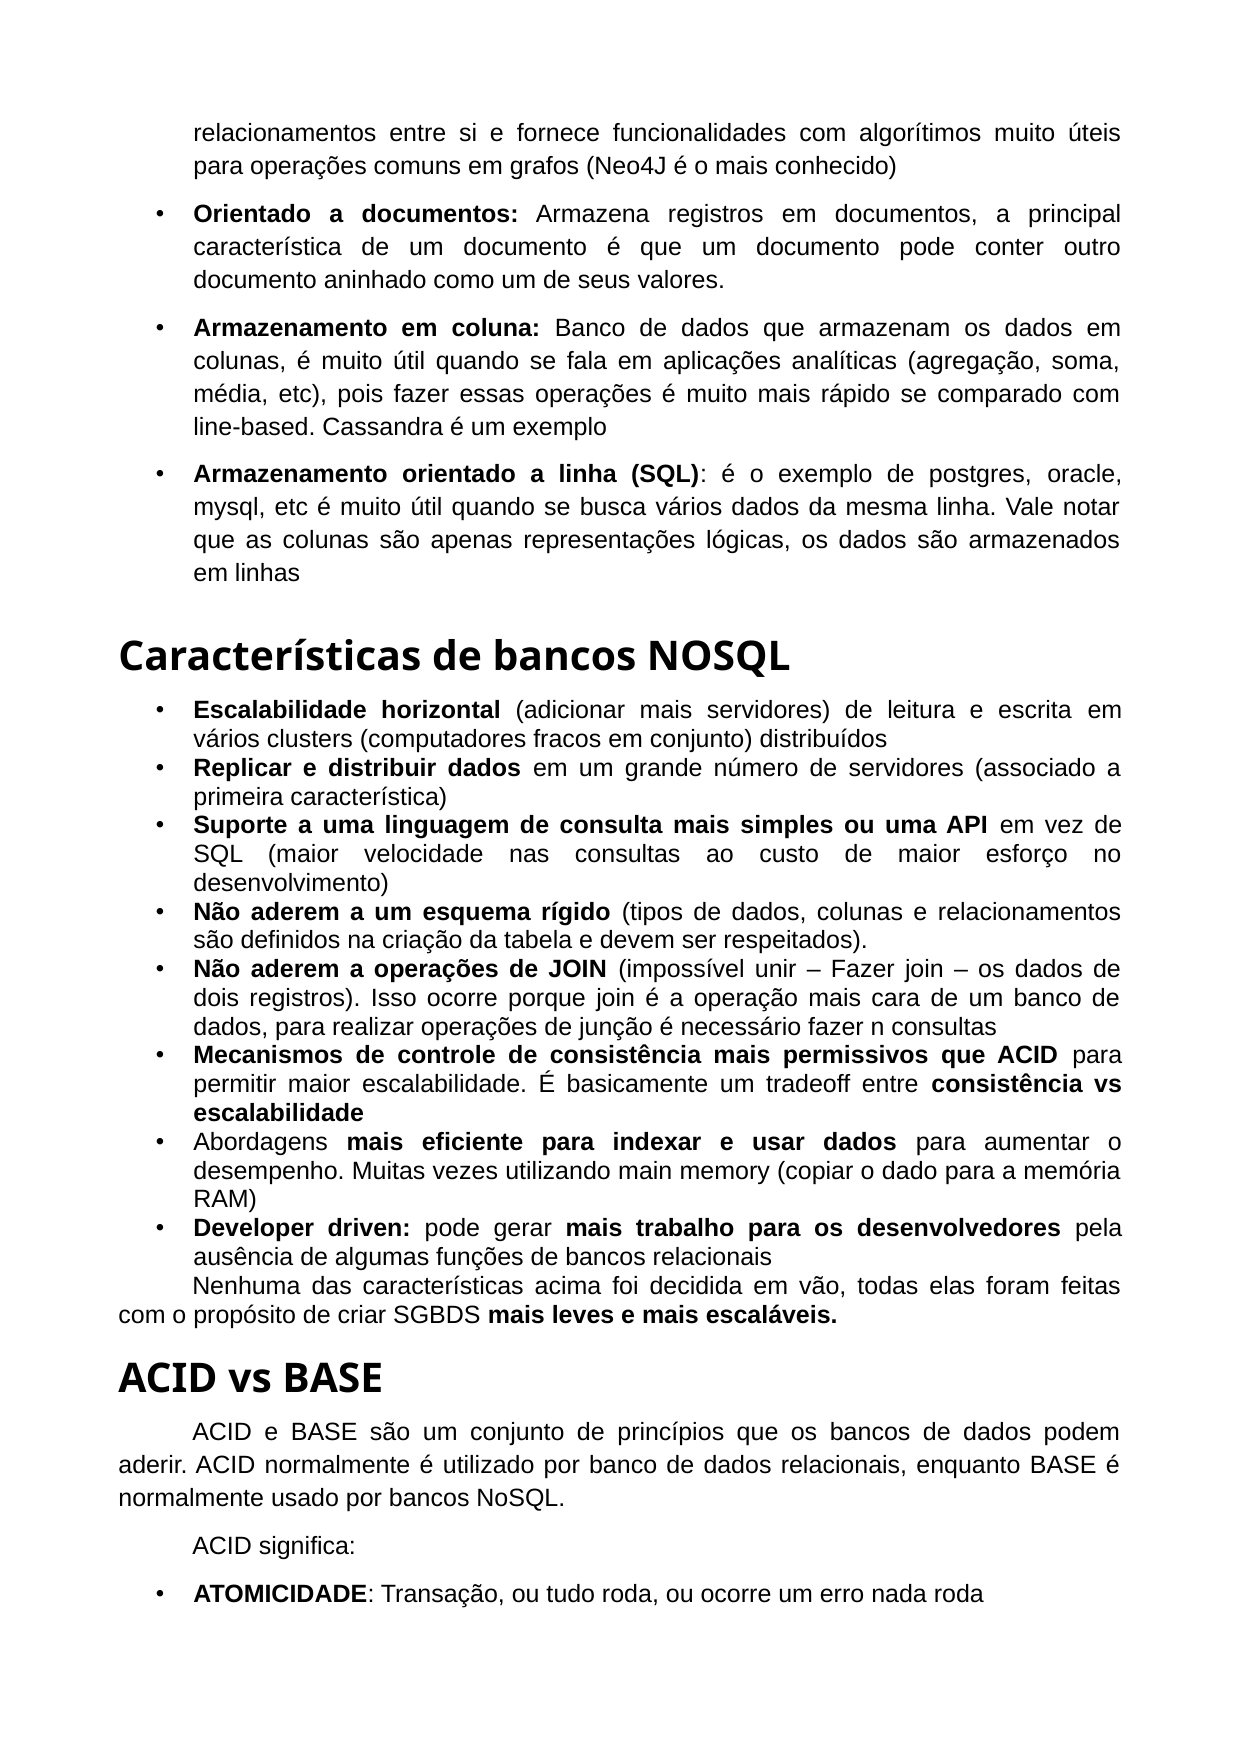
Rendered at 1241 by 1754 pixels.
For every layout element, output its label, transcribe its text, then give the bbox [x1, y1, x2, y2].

list Orientado a documentos: Armazena registros em documentos, a principal característica de um documento é que um documento pode conter outro documento aninhado como um de seus valores. [156, 199, 1122, 294]
text Nenhuma das características acima foi decidida em vão, todas elas foram feitas com o propósito de criar SGBDS mais leves e mais escaláveis. [118, 1271, 1122, 1328]
list Suporte a uma linguagem de consulta mais simples ou uma API em vez de SQL (maior velocidade nas consultas ao custo de maior esforço no desenvolvimento) [156, 810, 1122, 897]
list Não aderem a um esquema rígido (tipos de dados, colunas e relacionamentos são definidos na criação da tabela e devem ser respeitados). [156, 897, 1122, 954]
list Armazenamento orientado a linha (SQL): é o exemplo de postgres, oracle, mysql, etc é muito útil quando se busca vários dados da mesma linha. Vale notar que as colunas são apenas representações lógicas, os dados são armazenados em linhas [156, 459, 1122, 587]
list Developer driven: pode gerar mais trabalho para os desenvolvedores pela ausência de algumas funções de bancos relacionais [156, 1213, 1122, 1271]
text ACID e BASE são um conjunto de princípios que os bancos de dados podem aderir. ACID normalmente é utilizado por banco de dados relacionais, enquanto BASE é normalmente usado por bancos NoSQL. [118, 1417, 1122, 1512]
list Escalabilidade horizontal (adicionar mais servidores) de leitura e escrita em vários clusters (computadores fracos em conjunto) distribuídos [156, 695, 1122, 753]
text ACID significa: [118, 1531, 1122, 1560]
list Abordagens mais eficiente para indexar e usar dados para aumentar o desempenho. Muitas vezes utilizando main memory (copiar o dado para a memória RAM) [156, 1127, 1122, 1213]
list Não aderem a operações de JOIN (impossível unir – Fazer join – os dados de dois registros). Isso ocorre porque join é a operação mais cara de um banco de dados, para realizar operações de junção é necessário fazer n consultas [156, 954, 1122, 1041]
list ATOMICIDADE: Transação, ou tudo roda, ou ocorre um erro nada roda [156, 1578, 1122, 1607]
subtitle ACID vs BASE [118, 1349, 1122, 1405]
subtitle Características de bancos NOSQL [118, 627, 1122, 682]
list Mecanismos de controle de consistência mais permissivos que ACID para permitir maior escalabilidade. É basicamente um tradeoff entre consistência vs escalabilidade [156, 1041, 1122, 1127]
list Armazenamento em coluna: Banco de dados que armazenam os dados em colunas, é muito útil quando se fala em aplicações analíticas (agregação, soma, média, etc), pois fazer essas operações é muito mais rápido se comparado com line-based. Cassandra é um exemplo [156, 312, 1122, 440]
list relacionamentos entre si e fornece funcionalidades com algorítimos muito úteis para operações comuns em grafos (Neo4J é o mais conhecido) [156, 118, 1122, 180]
list Replicar e distribuir dados em um grande número de servidores (associado a primeira característica) [156, 753, 1122, 810]
